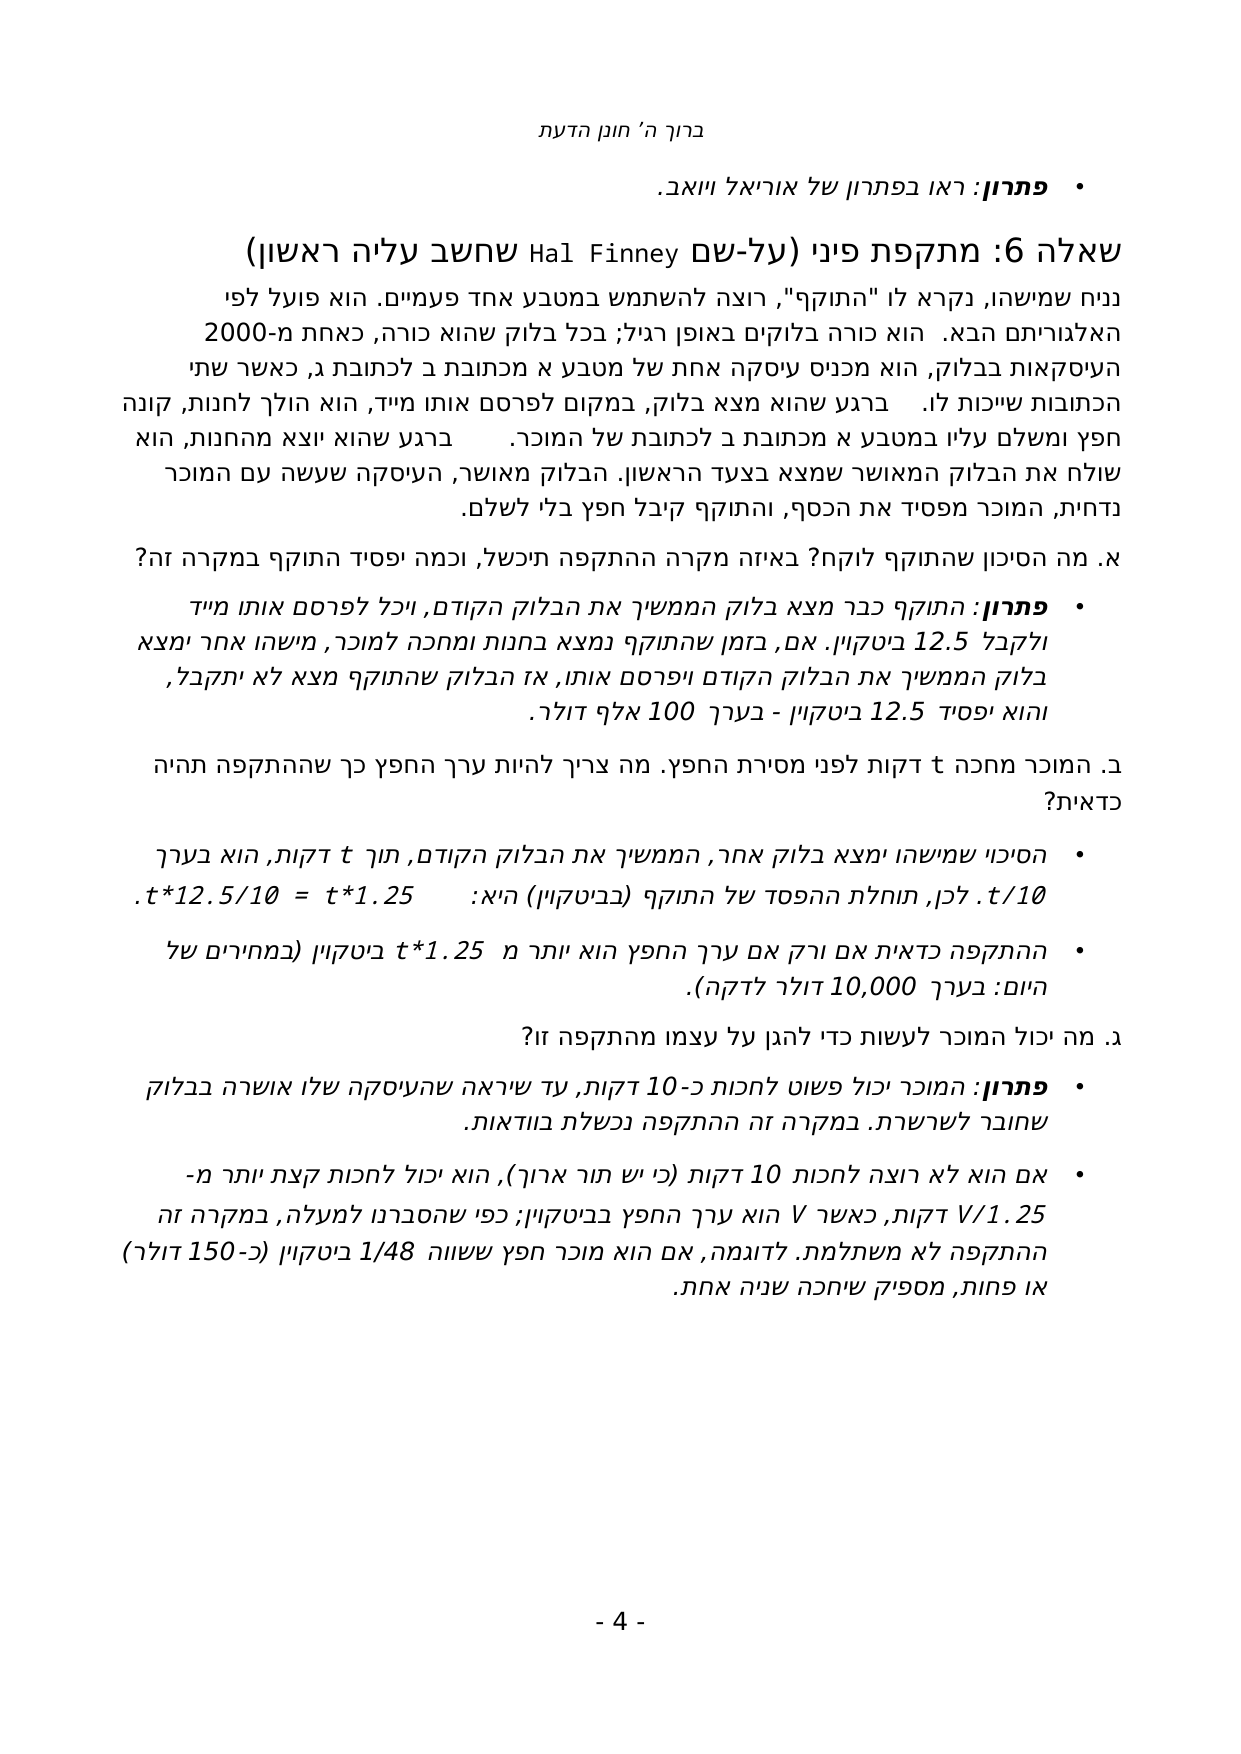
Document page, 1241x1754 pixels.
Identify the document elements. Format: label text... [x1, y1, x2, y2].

list פתרון: התוקף כבר מצא בלוק הממשיך את הבלוק הקודם, ויכל לפרסם אותו מייד ולקבל 12.5 ביטקוין. אם, בזמן שהתוקף נמצא בחנות ומחכה למוכר, מישהו אחר ימצא בלוק הממשיך את הבלוק הקודם ויפרסם אותו, אז הבלוק שהתוקף מצא לא יתקבל, והוא יפסיד 12.5 ביטקוין - בערך 100 אלף דולר. [118, 592, 1084, 727]
text ב. המוכר מחכה t דקות לפני מסירת החפץ. מה צריך להיות ערך החפץ כך שההתקפה תהיה כדאית? [118, 747, 1122, 816]
list פתרון: ראו בפתרון של אוריאל ויואב. [118, 172, 1084, 201]
list ההתקפה כדאית אם ורק אם ערך החפץ הוא יותר מ t*1.25 ביטקוין (במחירים של היום: בערך 10,000 דולר לדקה). [118, 933, 1084, 1002]
text ג. מה יכול המוכר לעשות כדי להגן על עצמו מהתקפה זו? [118, 1022, 1122, 1051]
text א. מה הסיכון שהתוקף לוקח? באיזה מקרה ההתקפה תיכשל, וכמה יפסיד התוקף במקרה זה? [118, 543, 1122, 572]
list פתרון: המוכר יכול פשוט לחכות כ-10 דקות, עד שיראה שהעיסקה שלו אושרה בבלוק שחובר לשרשרת. במקרה זה ההתקפה נכשלת בוודאות. [118, 1072, 1084, 1136]
text נניח שמישהו, נקרא לו "התוקף", רוצה להשתמש במטבע אחד פעמיים. הוא פועל לפי האלגוריתם הבא. הוא כורה בלוקים באופן רגיל; בכל בלוק שהוא כורה, כאחת מ-2000 העיסקאות בבלוק, הוא מכניס עיסקה אחת של מטבע א מכתובת ב לכתובת ג, כאשר שתי הכתובות שייכות לו. ברגע שהוא מצא בלוק, במקום לפרסם אותו מייד, הוא הולך לחנות, קונה חפץ ומשלם עליו במטבע א מכתובת ב לכתובת של המוכר. ברגע שהוא יוצא מהחנות, הוא שולח את הבלוק המאושר שמצא בצעד הראשון. הבלוק מאושר, העיסקה שעשה עם המוכר נדחית, המוכר מפסיד את הכסף, והתוקף קיבל חפץ בלי לשלם. [118, 283, 1122, 522]
subtitle שאלה 6: מתקפת פיני (על-שם Hal Finney שחשב עליה ראשון) [118, 232, 1122, 271]
list הסיכוי שמישהו ימצא בלוק אחר, הממשיך את הבלוק הקודם, תוך t דקות, הוא בערך t/10. לכן, תוחלת ההפסד של התוקף (בביטקוין) היא: t*12.5/10 = t*1.25. [118, 836, 1084, 911]
list אם הוא לא רוצה לחכות 10 דקות (כי יש תור ארוך), הוא יכול לחכות קצת יותר מ-V/1.25 דקות, כאשר V הוא ערך החפץ בביטקוין; כפי שהסברנו למעלה, במקרה זה ההתקפה לא משתלמת. לדוגמה, אם הוא מוכר חפץ ששווה 1/48 ביטקוין (כ-150 דולר) או פחות, מספיק שיחכה שניה אחת. [118, 1156, 1084, 1301]
